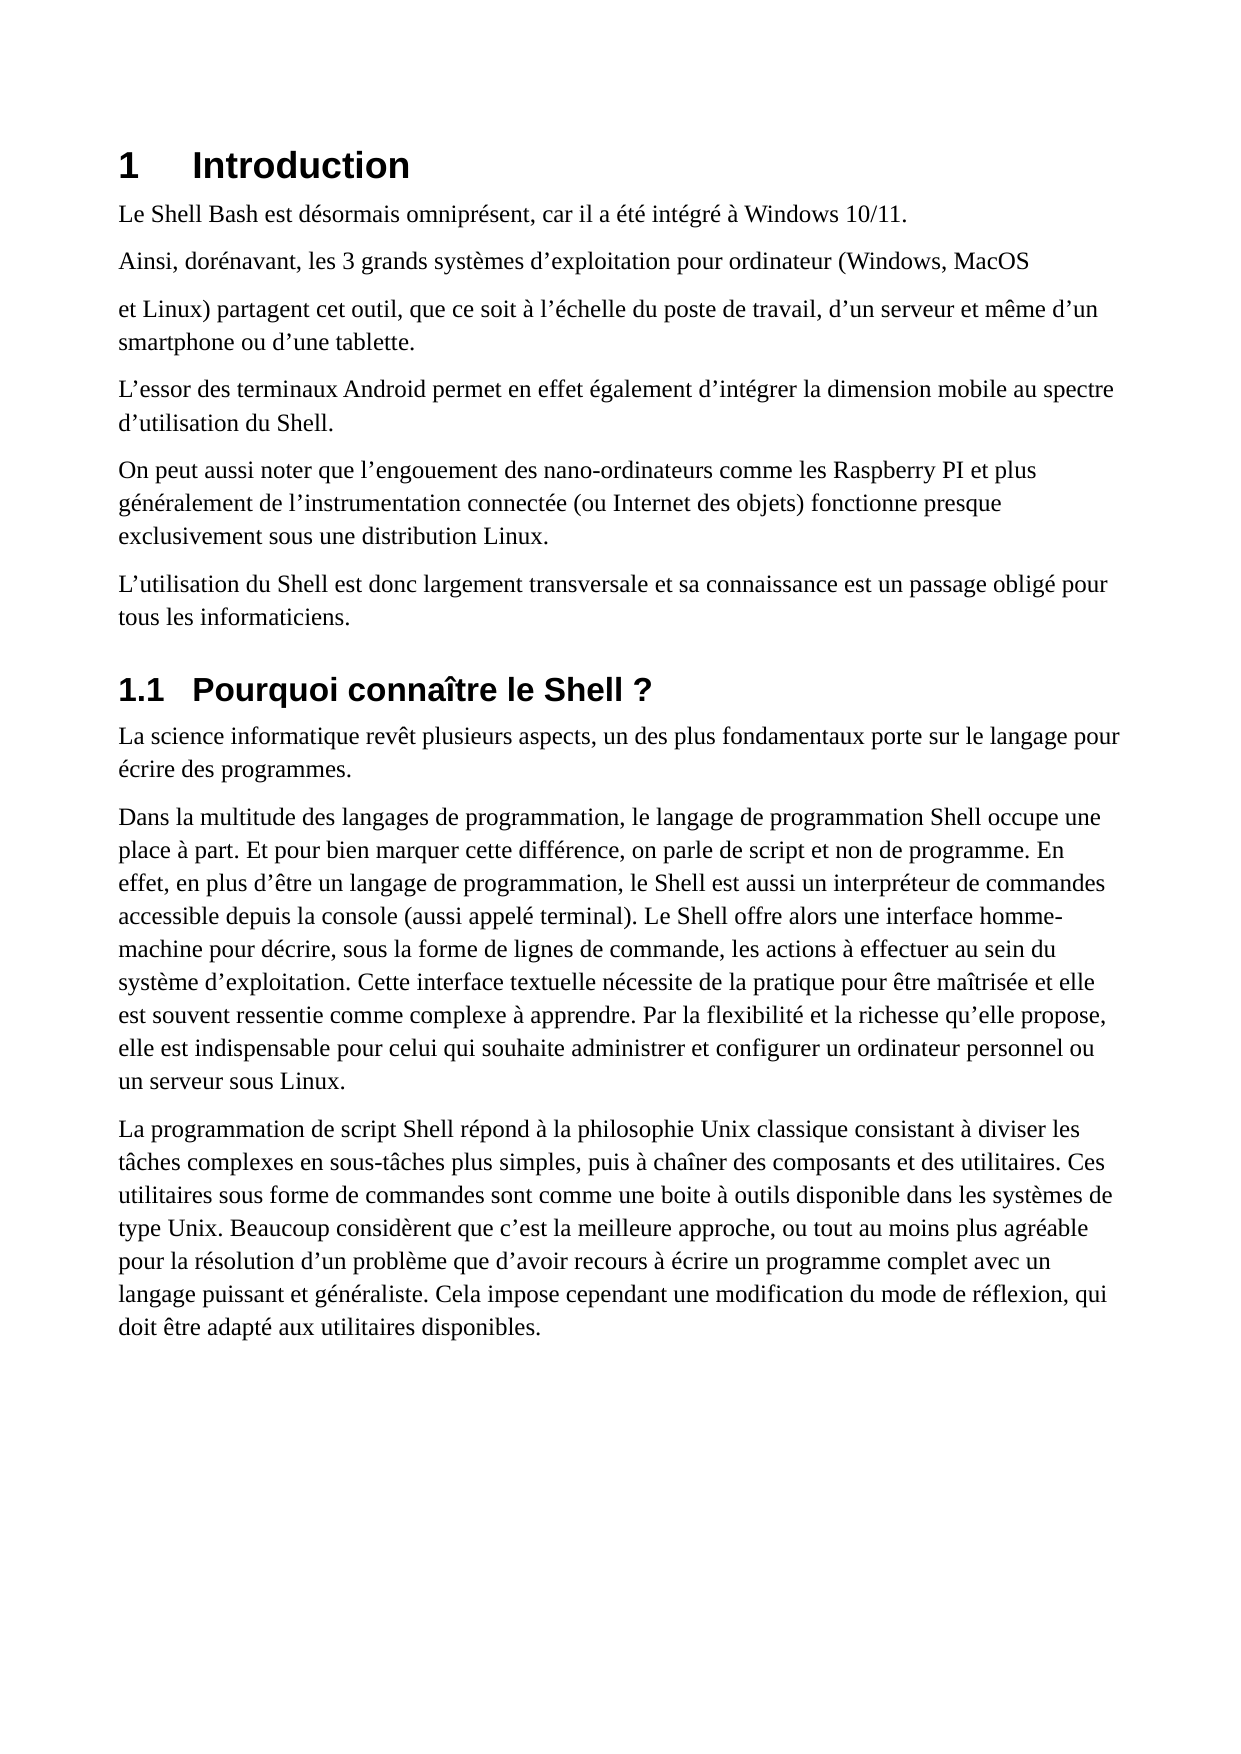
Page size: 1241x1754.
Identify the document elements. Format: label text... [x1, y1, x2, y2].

text On peut aussi noter que l’engouement des nano-ordinateurs comme les Raspberry PI et plus généralement de l’instrumentation connectée (ou Internet des objets) fonctionne presque exclusivement sous une distribution Linux. [118, 455, 1122, 550]
text La programmation de script Shell répond à la philosophie Unix classique consistant à diviser les tâches complexes en sous-tâches plus simples, puis à chaîner des composants et des utilitaires. Ces utilitaires sous forme de commandes sont comme une boite à outils disponible dans les systèmes de type Unix. Beaucoup considèrent que c’est la meilleure approche, ou tout au moins plus agréable pour la résolution d’un problème que d’avoir recours à écrire un programme complet avec un langage puissant et généraliste. Cela impose cependant une modification du mode de réflexion, qui doit être adapté aux utilitaires disponibles. [118, 1114, 1122, 1341]
text Le Shell Bash est désormais omniprésent, car il a été intégré à Windows 10/11. [118, 199, 1122, 227]
subtitle Pourquoi connaître le Shell ? [118, 670, 1122, 709]
text Dans la multitude des langages de programmation, le langage de programmation Shell occupe une place à part. Et pour bien marquer cette différence, on parle de script et non de programme. En effet, en plus d’être un langage de programmation, le Shell est aussi un interpréteur de commandes accessible depuis la console (aussi appelé terminal). Le Shell offre alors une interface homme-machine pour décrire, sous la forme de lignes de commande, les actions à effectuer au sein du système d’exploitation. Cette interface textuelle nécessite de la pratique pour être maîtrisée et elle est souvent ressentie comme complexe à apprendre. Par la flexibilité et la richesse qu’elle propose, elle est indispensable pour celui qui souhaite administrer et configurer un ordinateur personnel ou un serveur sous Linux. [118, 802, 1122, 1095]
text L’essor des terminaux Android permet en effet également d’intégrer la dimension mobile au spectre d’utilisation du Shell. [118, 374, 1122, 436]
text Ainsi, dorénavant, les 3 grands systèmes d’exploitation pour ordinateur (Windows, MacOS [118, 246, 1122, 275]
text et Linux) partagent cet outil, que ce soit à l’échelle du poste de travail, d’un serveur et même d’un smartphone ou d’une tablette. [118, 294, 1122, 356]
text La science informatique revêt plusieurs aspects, un des plus fondamentaux porte sur le langage pour écrire des programmes. [118, 721, 1122, 783]
subtitle Introduction [118, 143, 1122, 186]
text L’utilisation du Shell est donc largement transversale et sa connaissance est un passage obligé pour tous les informaticiens. [118, 569, 1122, 631]
